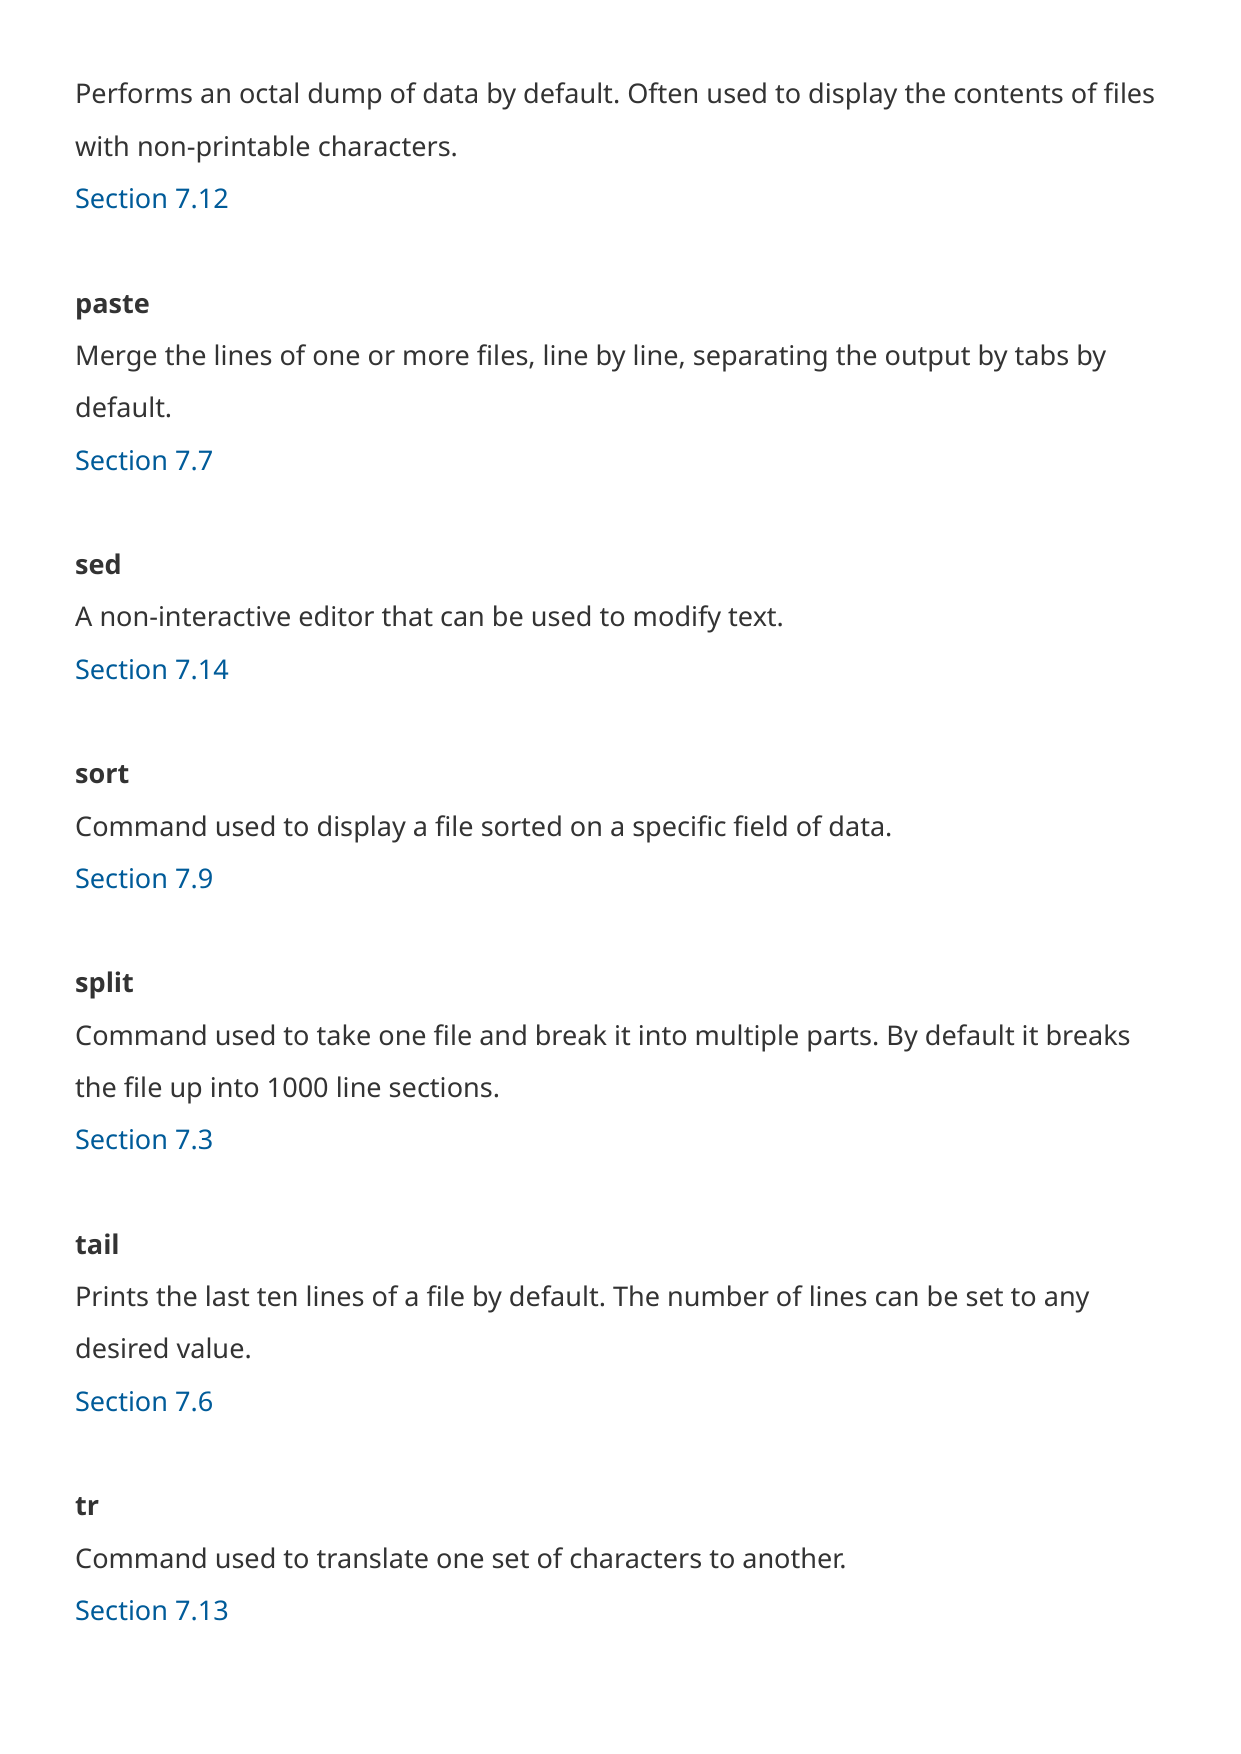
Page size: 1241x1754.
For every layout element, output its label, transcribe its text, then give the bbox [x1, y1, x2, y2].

list Prints the last ten lines of a file by default. The number of lines can be set to any desired value. Section 7.6 [75, 1278, 1165, 1419]
subtitle split [75, 964, 1165, 1001]
list Performs an octal dump of data by default. Often used to display the contents of files with non-printable characters. Section 7.12 [75, 75, 1165, 216]
list Command used to translate one set of characters to another. Section 7.13 [75, 1539, 1165, 1628]
list Command used to display a file sorted on a specific field of data. Section 7.9 [75, 807, 1165, 896]
subtitle tail [75, 1225, 1165, 1262]
list Merge the lines of one or more files, line by line, separating the output by tabs by default. Section 7.7 [75, 336, 1165, 478]
subtitle tr [75, 1487, 1165, 1524]
subtitle paste [75, 284, 1165, 321]
list A non-interactive editor that can be used to modify text. Section 7.14 [75, 598, 1165, 687]
subtitle sed [75, 546, 1165, 582]
list Command used to take one file and break it into multiple parts. By default it breaks the file up into 1000 line sections. Section 7.3 [75, 1016, 1165, 1158]
subtitle sort [75, 755, 1165, 792]
